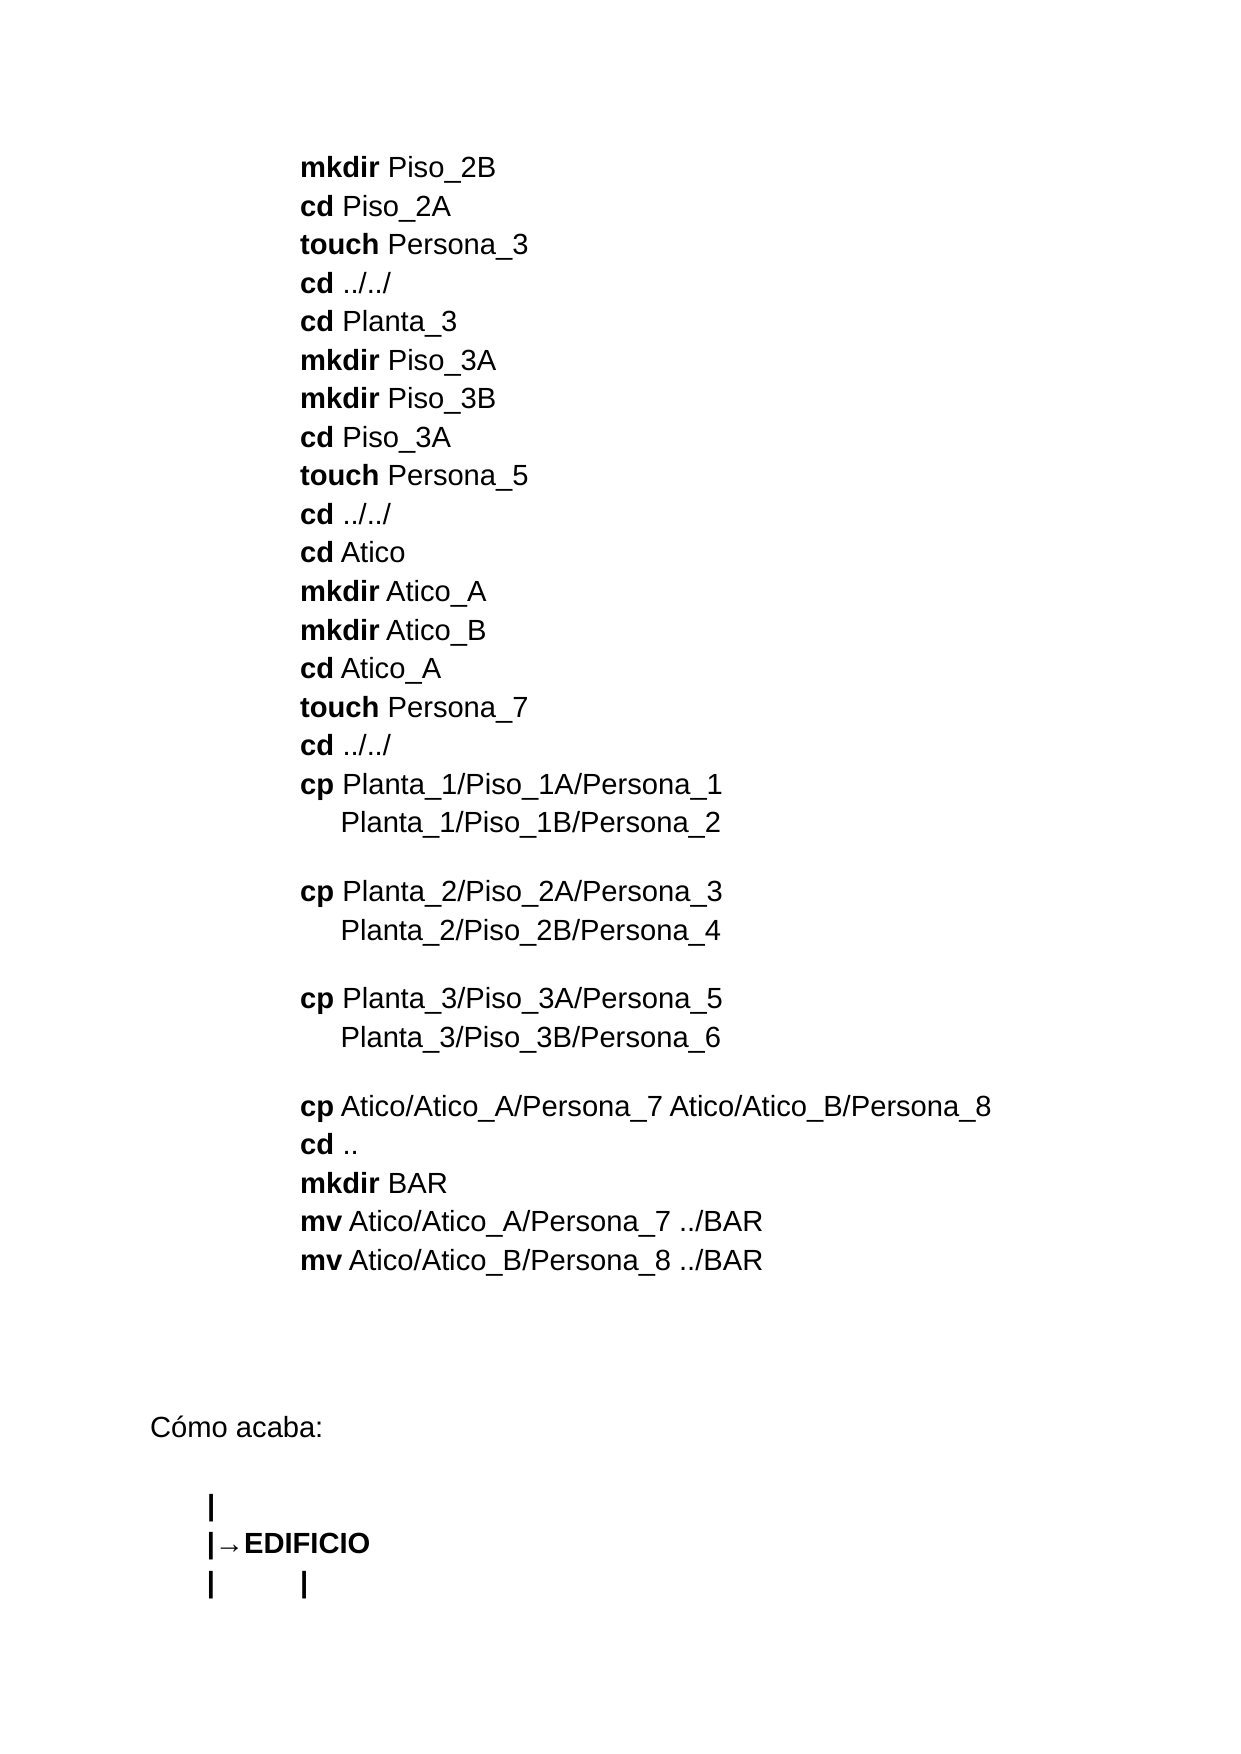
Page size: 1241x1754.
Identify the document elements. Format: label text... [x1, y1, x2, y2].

text cd Atico_A [225, 651, 1090, 684]
text cd Planta_3 [225, 304, 1090, 338]
text cd Piso_2A [225, 188, 1090, 222]
text cd ../../ [225, 497, 1090, 530]
text cd Atico [225, 535, 1090, 569]
text mkdir Piso_3B [225, 381, 1090, 415]
text |→EDIFICIO [150, 1526, 1090, 1559]
text cd ../../ [225, 728, 1090, 762]
text cp Planta_1/Piso_1A/Persona_1 Planta_1/Piso_1B/Persona_2 [225, 767, 1090, 839]
text mv Atico/Atico_B/Persona_8 ../BAR [225, 1243, 1090, 1276]
text cd .. [225, 1127, 1090, 1161]
text | [150, 1487, 1090, 1521]
text touch Persona_5 [225, 458, 1090, 492]
text mkdir Atico_A [225, 574, 1090, 607]
text cd Piso_3A [225, 420, 1090, 453]
text touch Persona_7 [225, 689, 1090, 723]
text mkdir BAR [225, 1166, 1090, 1199]
text mv Atico/Atico_A/Persona_7 ../BAR [225, 1204, 1090, 1238]
text mkdir Piso_3A [225, 343, 1090, 376]
text cp Atico/Atico_A/Persona_7 Atico/Atico_B/Persona_8 [225, 1088, 1090, 1122]
text cd ../../ [225, 266, 1090, 299]
text Cómo acaba: [150, 1410, 1090, 1444]
text | | [150, 1564, 1090, 1598]
text mkdir Atico_B [225, 612, 1090, 646]
text cp Planta_3/Piso_3A/Persona_5 Planta_3/Piso_3B/Persona_6 [225, 981, 1090, 1053]
text cp Planta_2/Piso_2A/Persona_3 Planta_2/Piso_2B/Persona_4 [225, 874, 1090, 946]
text touch Persona_3 [225, 227, 1090, 261]
text mkdir Piso_2B [225, 150, 1090, 183]
